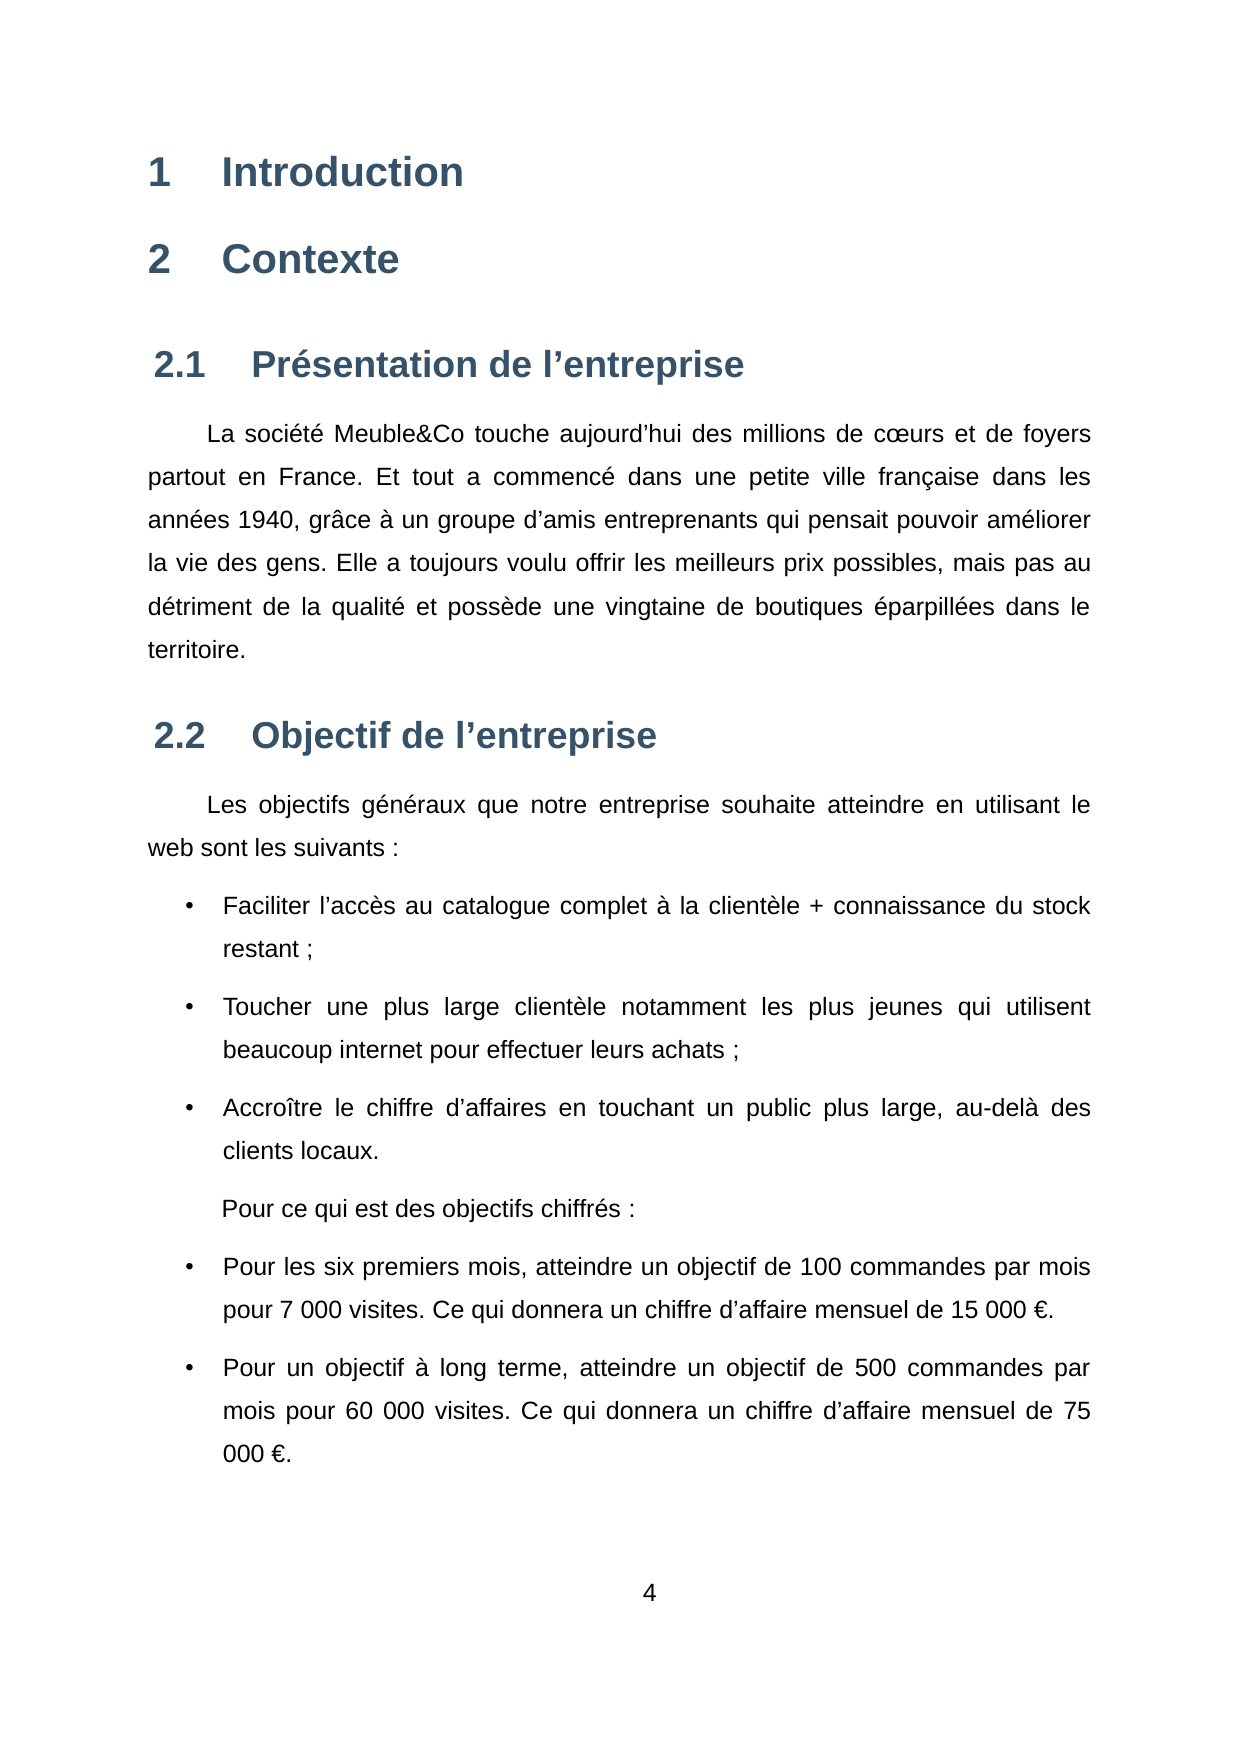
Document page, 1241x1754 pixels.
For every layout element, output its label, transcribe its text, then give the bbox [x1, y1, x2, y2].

subtitle Présentation de l’entreprise [153, 342, 1093, 385]
list Pour un objectif à long terme, atteindre un objectif de 500 commandes par mois pour 60 000 visites. Ce qui donnera un chiffre d’affaire mensuel de 75 000 €. [185, 1353, 1093, 1468]
text Pour ce qui est des objectifs chiffrés : [148, 1194, 1093, 1223]
subtitle Objectif de l’entreprise [153, 713, 1093, 756]
subtitle Contexte [148, 234, 1093, 282]
list Toucher une plus large clientèle notamment les plus jeunes qui utilisent beaucoup internet pour effectuer leurs achats ; [185, 992, 1093, 1064]
list Accroître le chiffre d’affaires en touchant un public plus large, au-delà des clients locaux. [185, 1093, 1093, 1165]
text Les objectifs généraux que notre entreprise souhaite atteindre en utilisant le web sont les suivants : [148, 790, 1093, 862]
list Pour les six premiers mois, atteindre un objectif de 100 commandes par mois pour 7 000 visites. Ce qui donnera un chiffre d’affaire mensuel de 15 000 €. [185, 1252, 1093, 1324]
text La société Meuble&Co touche aujourd’hui des millions de cœurs et de foyers partout en France. Et tout a commencé dans une petite ville française dans les années 1940, grâce à un groupe d’amis entreprenants qui pensait pouvoir améliorer la vie des gens. Elle a toujours voulu offrir les meilleurs prix possibles, mais pas au détriment de la qualité et possède une vingtaine de boutiques éparpillées dans le territoire. [148, 419, 1093, 663]
list Faciliter l’accès au catalogue complet à la clientèle + connaissance du stock restant ; [185, 891, 1093, 963]
subtitle Introduction [148, 148, 1093, 196]
